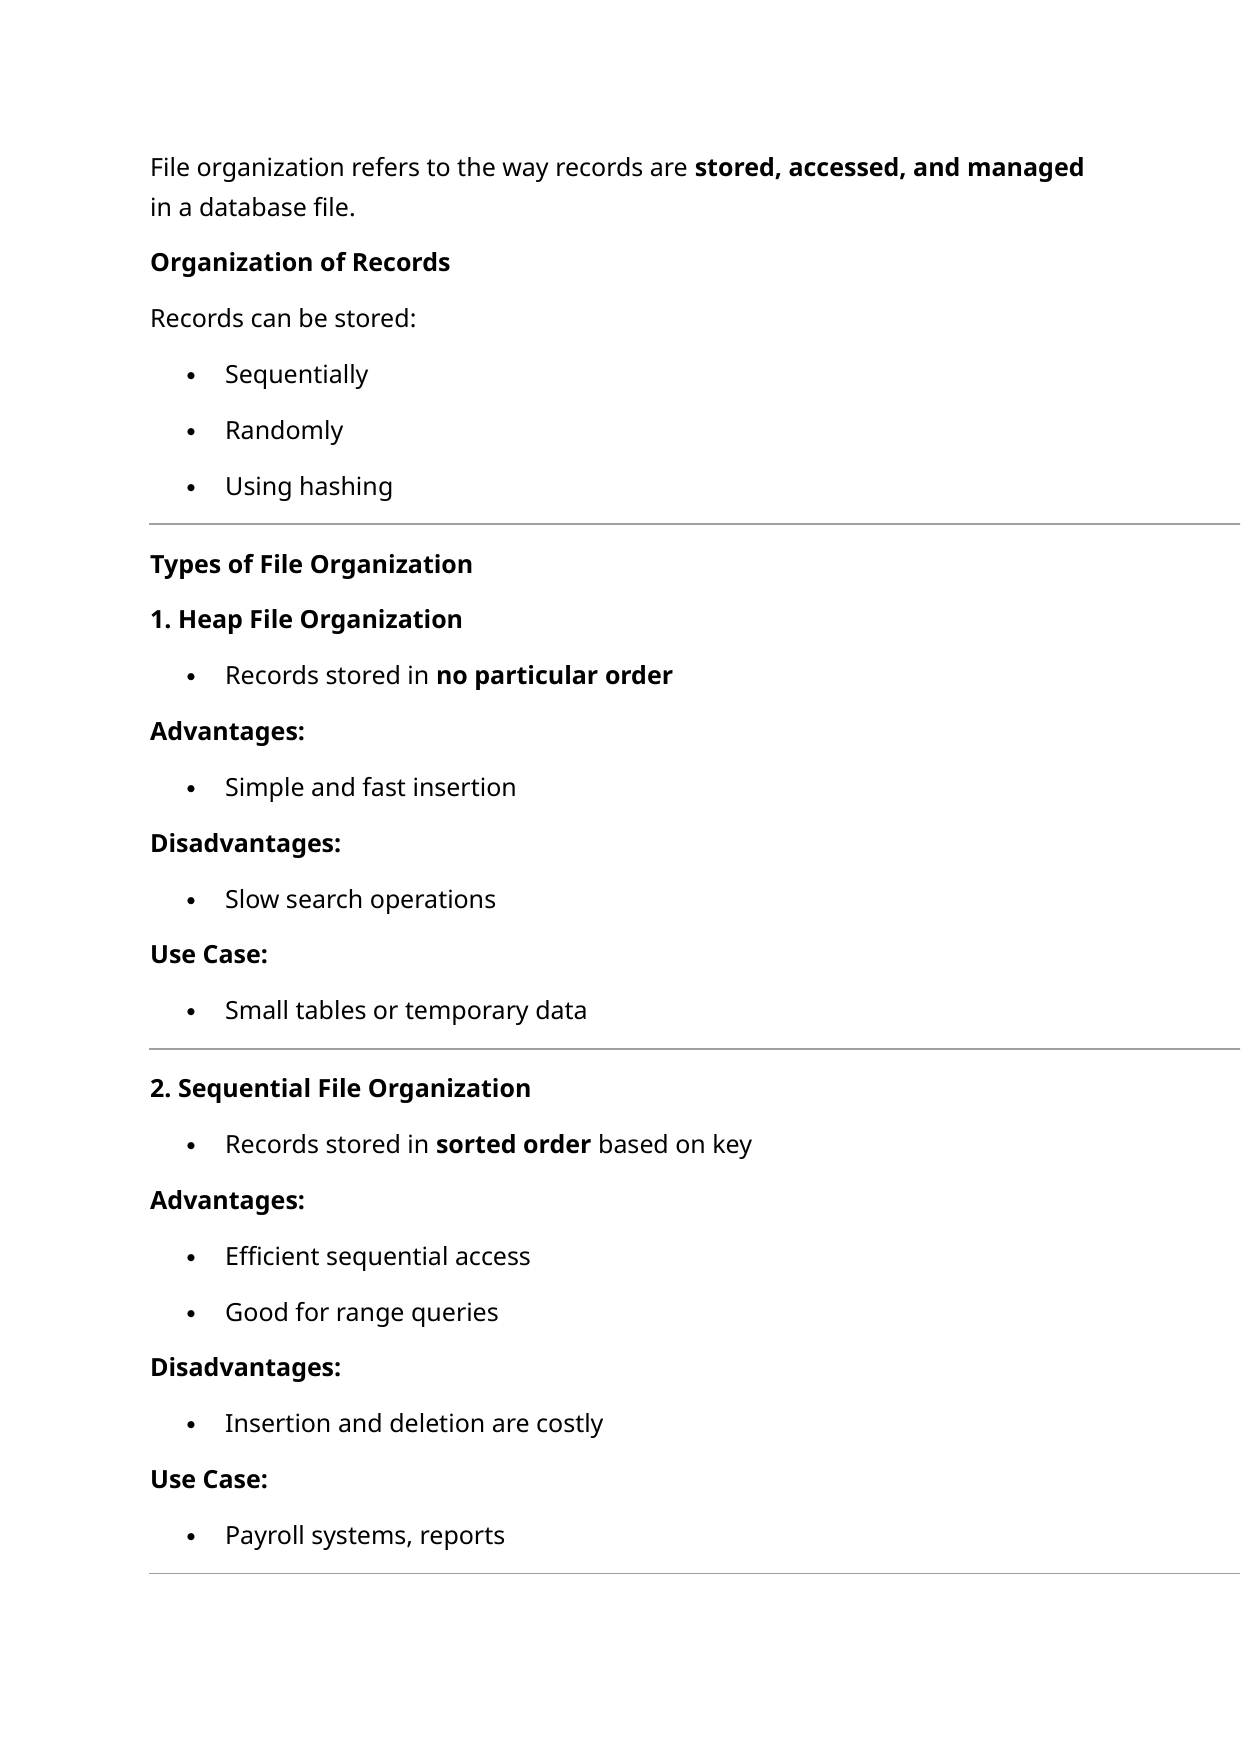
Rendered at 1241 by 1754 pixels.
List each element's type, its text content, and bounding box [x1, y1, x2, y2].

list Randomly [187, 412, 1090, 447]
text 2. Sequential File Organization [150, 1071, 1090, 1105]
list Payroll systems, reports [187, 1517, 1090, 1552]
text Types of File Organization [150, 546, 1090, 580]
list Records stored in no particular order [187, 658, 1090, 692]
list Insertion and deletion are costly [187, 1406, 1090, 1440]
text Records can be stored: [150, 301, 1090, 335]
list Sequentially [187, 357, 1090, 391]
text Use Case: [150, 937, 1090, 971]
list Records stored in sorted order based on key [187, 1127, 1090, 1161]
list Using hashing [187, 468, 1090, 502]
list Good for range queries [187, 1294, 1090, 1328]
list Small tables or temporary data [187, 993, 1090, 1027]
text Disadvantages: [150, 1350, 1090, 1384]
text File organization refers to the way records are stored, accessed, and managed in a database file. [150, 150, 1090, 223]
list Slow search operations [187, 881, 1090, 915]
text Use Case: [150, 1462, 1090, 1496]
list Simple and fast insertion [187, 769, 1090, 804]
text Advantages: [150, 1182, 1090, 1217]
text Disadvantages: [150, 825, 1090, 859]
text Organization of Records [150, 245, 1090, 279]
text Advantages: [150, 714, 1090, 748]
list Efficient sequential access [187, 1238, 1090, 1272]
text 1. Heap File Organization [150, 602, 1090, 636]
